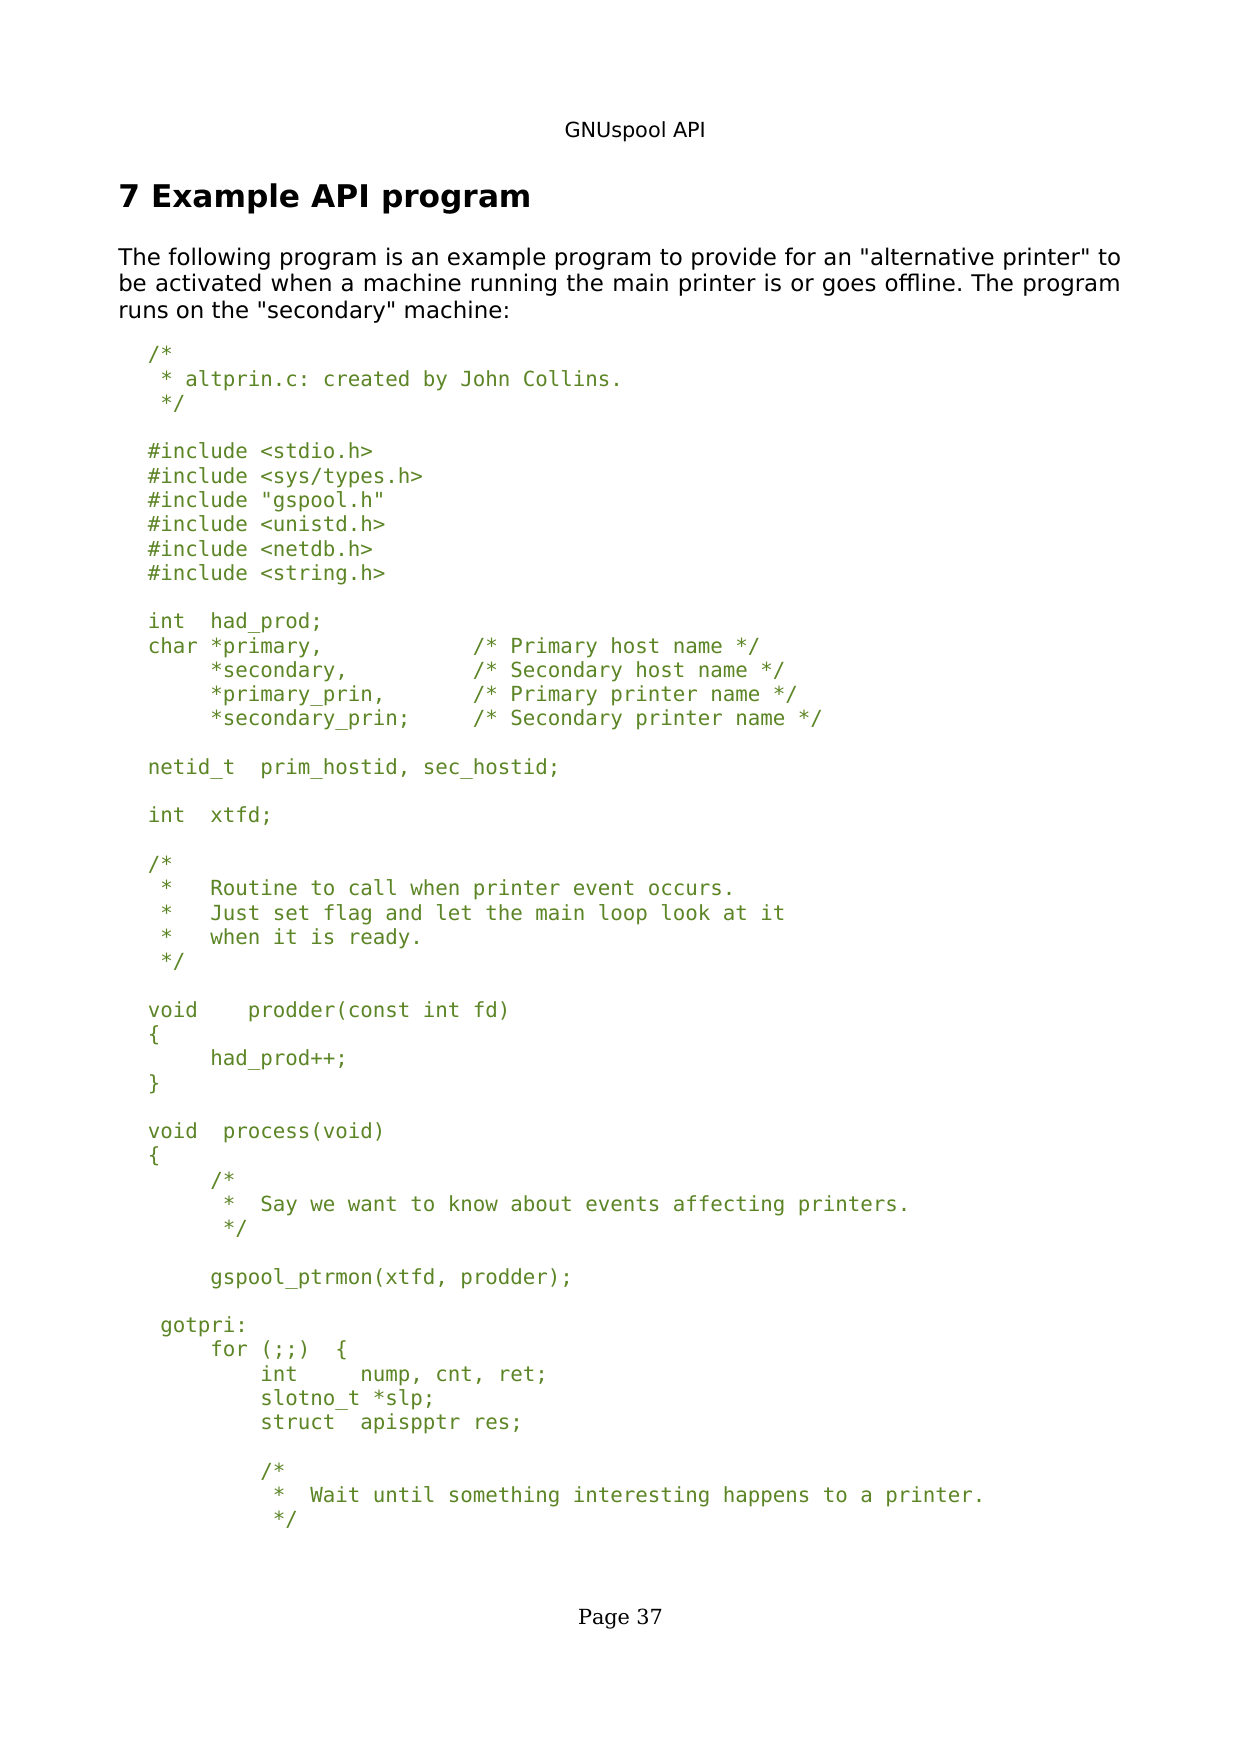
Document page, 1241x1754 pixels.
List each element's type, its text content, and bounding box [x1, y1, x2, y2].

text void prodder(const int fd) [148, 998, 1122, 1022]
text had_prod++; [148, 1046, 1122, 1071]
text #include <sys/types.h> [148, 464, 1122, 488]
subtitle Example API program [118, 178, 1122, 214]
text */ [148, 1507, 1122, 1532]
text * altprin.c: created by John Collins. [148, 367, 1122, 391]
text #include <string.h> [148, 561, 1122, 585]
text /* [148, 852, 1122, 876]
text netid_t prim_hostid, sec_hostid; [148, 755, 1122, 779]
text * Routine to call when printer event occurs. [148, 876, 1122, 901]
text { [148, 1143, 1122, 1168]
text char *primary, /* Primary host name */ [148, 634, 1122, 658]
text The following program is an example program to provide for an "alternative printer" to be activated when a machine running the main printer is or goes offline. The program runs on the "secondary" machine: [118, 244, 1122, 324]
text slotno_t *slp; [148, 1386, 1122, 1410]
text #include "gspool.h" [148, 488, 1122, 512]
text { [148, 1022, 1122, 1046]
text * Wait until something interesting happens to a printer. [148, 1483, 1122, 1507]
text for (;;) { [148, 1338, 1122, 1362]
text int xtfd; [148, 804, 1122, 828]
text *secondary, /* Secondary host name */ [148, 658, 1122, 682]
text /* [148, 1459, 1122, 1483]
text int nump, cnt, ret; [148, 1362, 1122, 1386]
text * Just set flag and let the main loop look at it [148, 901, 1122, 925]
text #include <stdio.h> [148, 439, 1122, 464]
text struct apispptr res; [148, 1410, 1122, 1435]
text /* [148, 342, 1122, 367]
text gspool_ptrmon(xtfd, prodder); [148, 1265, 1122, 1289]
text int had_prod; [148, 609, 1122, 634]
text */ [148, 949, 1122, 973]
text */ [148, 391, 1122, 415]
text #include <netdb.h> [148, 537, 1122, 561]
text gotpri: [148, 1313, 1122, 1338]
text void process(void) [148, 1119, 1122, 1143]
text } [148, 1071, 1122, 1095]
text */ [148, 1216, 1122, 1241]
text #include <unistd.h> [148, 512, 1122, 537]
text /* [148, 1168, 1122, 1192]
text * when it is ready. [148, 925, 1122, 949]
text * Say we want to know about events affecting printers. [148, 1192, 1122, 1216]
text *primary_prin, /* Primary printer name */ [148, 682, 1122, 707]
text *secondary_prin; /* Secondary printer name */ [148, 707, 1122, 731]
